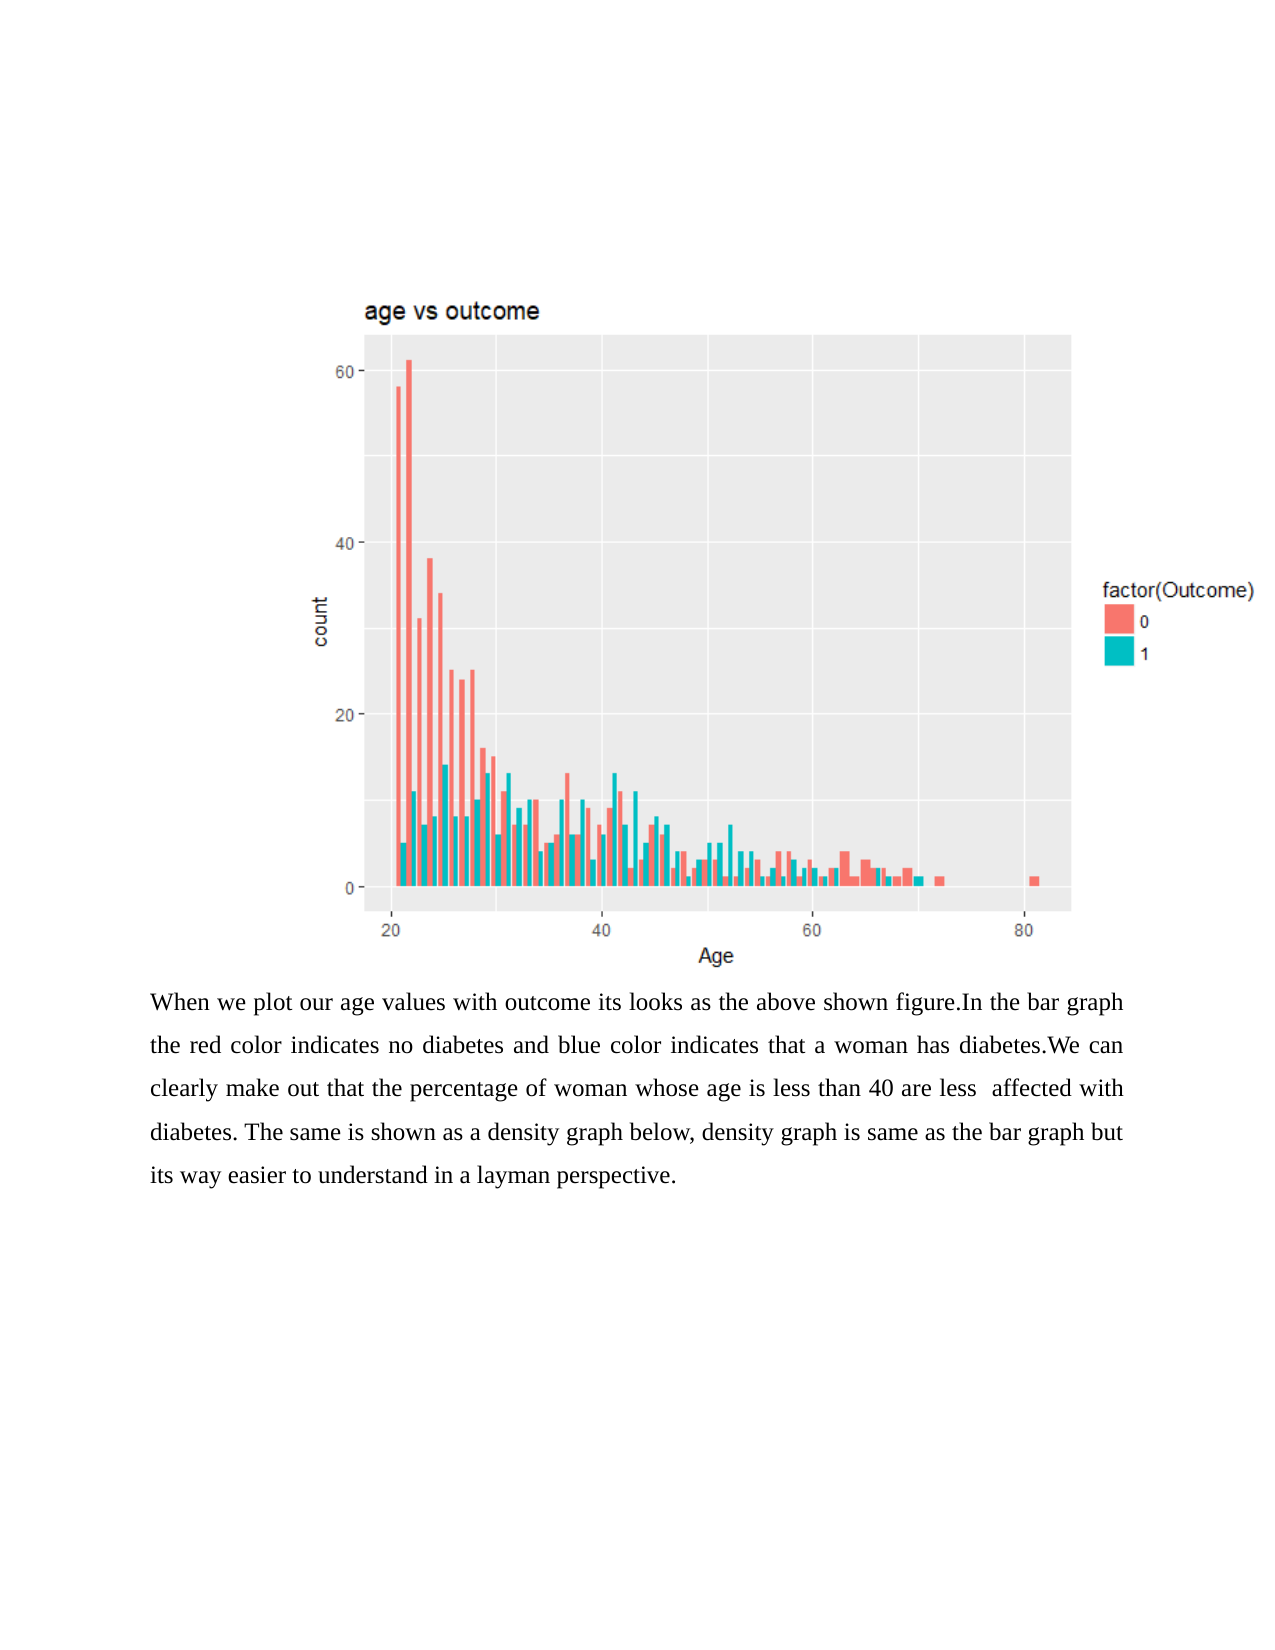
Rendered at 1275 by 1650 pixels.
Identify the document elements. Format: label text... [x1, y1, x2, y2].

picture [300, 290, 1275, 977]
text When we plot our age values with outcome its looks as the above shown figure.In the bar graph the red color indicates no diabetes and blue color indicates that a woman has diabetes.We can clearly make out that the percentage of woman whose age is less than 40 are less affected with diabetes. The same is shown as a density graph below, density graph is same as the bar graph but its way easier to understand in a layman perspective. [150, 987, 1125, 1188]
